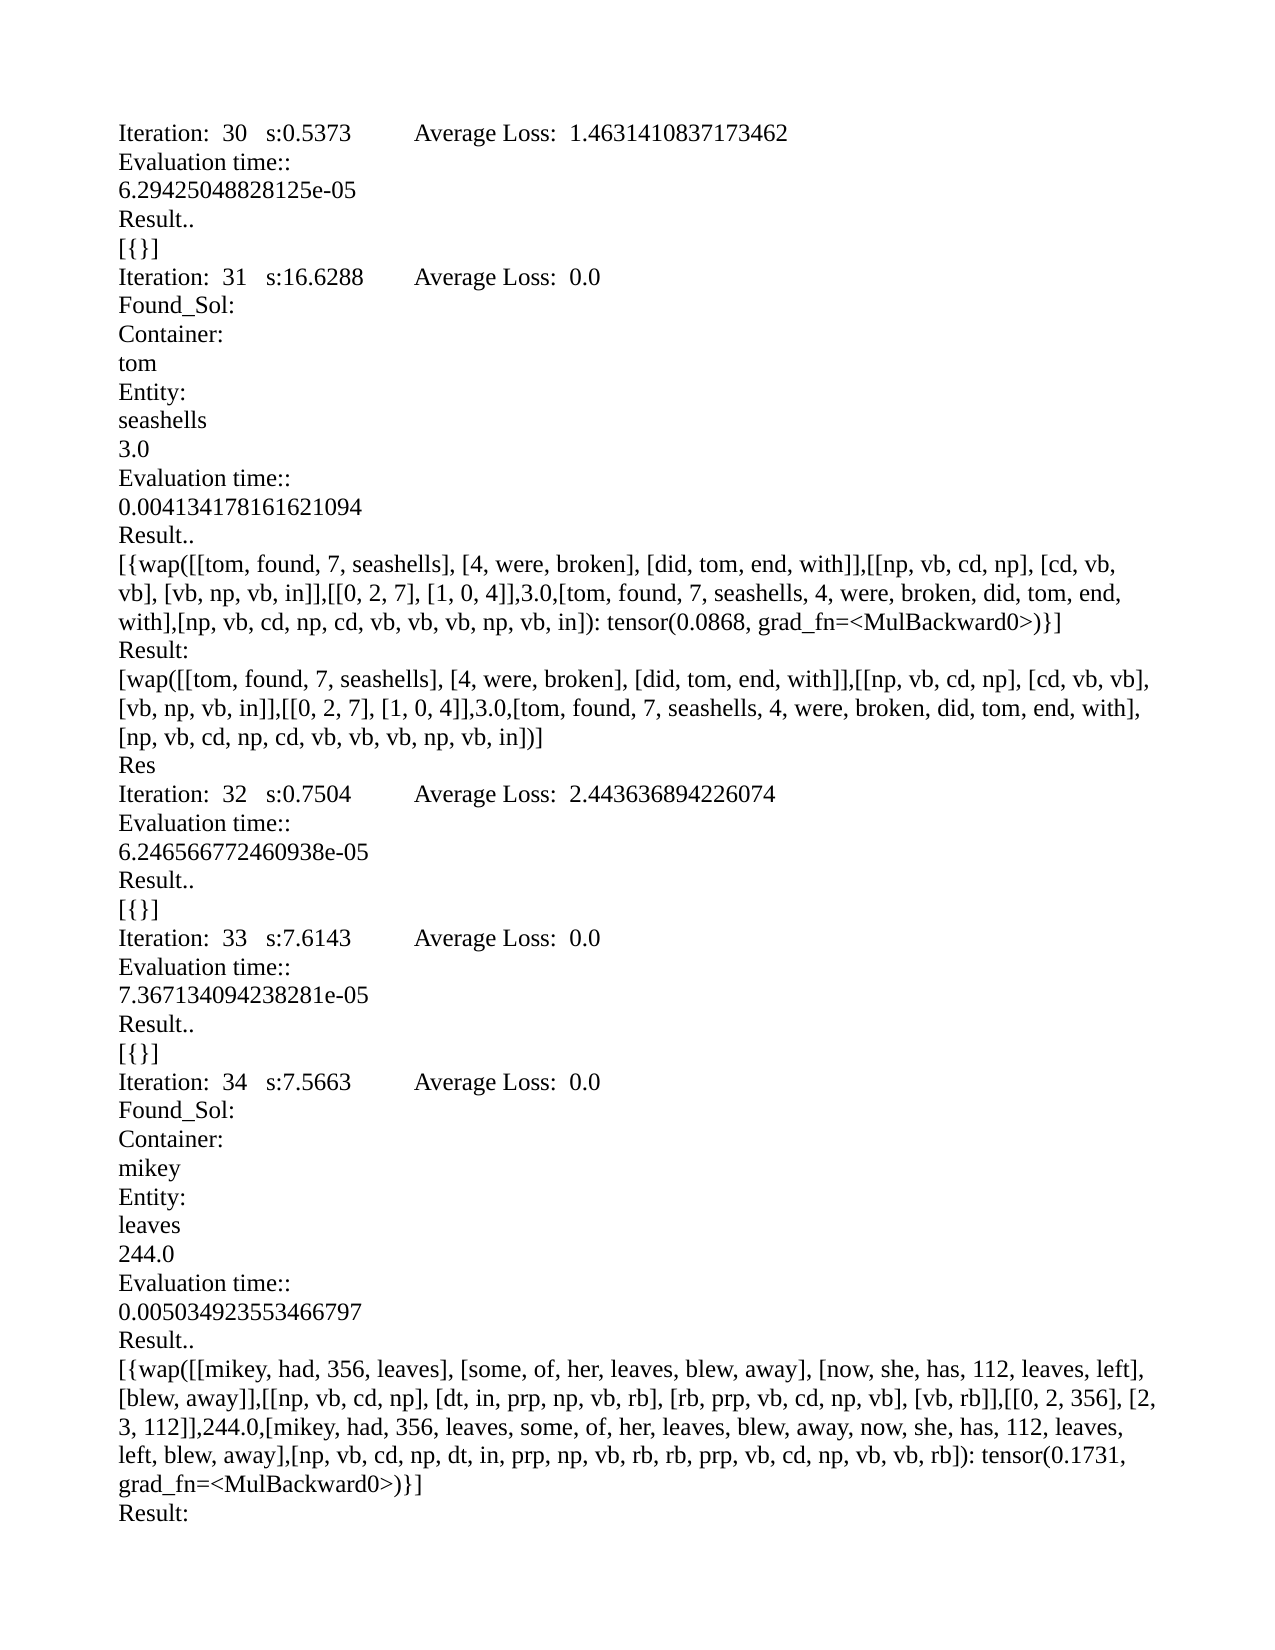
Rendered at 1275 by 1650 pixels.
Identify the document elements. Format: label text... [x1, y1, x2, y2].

text leaves [118, 1211, 1157, 1239]
text Result.. [118, 1009, 1157, 1038]
text Evaluation time:: [118, 463, 1157, 492]
text Evaluation time:: [118, 1268, 1157, 1297]
text Entity: [118, 1182, 1157, 1211]
text Res [118, 751, 1157, 779]
text [{}] [118, 1038, 1157, 1067]
text Found_Sol: [118, 1096, 1157, 1124]
text Iteration: 30 s:0.5373 Average Loss: 1.4631410837173462 [118, 118, 1157, 147]
text Iteration: 32 s:0.7504 Average Loss: 2.443636894226074 [118, 779, 1157, 808]
text Evaluation time:: [118, 808, 1157, 837]
text 3.0 [118, 434, 1157, 463]
text [{}] [118, 233, 1157, 262]
text 244.0 [118, 1239, 1157, 1268]
text 6.246566772460938e-05 [118, 837, 1157, 866]
text Entity: [118, 377, 1157, 406]
text Result.. [118, 866, 1157, 894]
text [{wap([[mikey, had, 356, leaves], [some, of, her, leaves, blew, away], [now, she, has, 112, leaves, left], [blew, away]],[[np, vb, cd, np], [dt, in, prp, np, vb, rb], [rb, prp, vb, cd, np, vb], [vb, rb]],[[0, 2, 356], [2, 3, 112]],244.0,[mikey, had, 356, leaves, some, of, her, leaves, blew, away, now, she, has, 112, leaves, left, blew, away],[np, vb, cd, np, dt, in, prp, np, vb, rb, rb, prp, vb, cd, np, vb, vb, rb]): tensor(0.1731, grad_fn=<MulBackward0>)}] [118, 1354, 1157, 1498]
text tom [118, 348, 1157, 377]
text Container: [118, 1124, 1157, 1153]
text Evaluation time:: [118, 147, 1157, 176]
text 0.005034923553466797 [118, 1297, 1157, 1326]
text Iteration: 33 s:7.6143 Average Loss: 0.0 [118, 923, 1157, 952]
text [wap([[tom, found, 7, seashells], [4, were, broken], [did, tom, end, with]],[[np, vb, cd, np], [cd, vb, vb], [vb, np, vb, in]],[[0, 2, 7], [1, 0, 4]],3.0,[tom, found, 7, seashells, 4, were, broken, did, tom, end, with],[np, vb, cd, np, cd, vb, vb, vb, np, vb, in])] [118, 664, 1157, 751]
text 7.367134094238281e-05 [118, 981, 1157, 1009]
text [{}] [118, 894, 1157, 923]
text Result.. [118, 1326, 1157, 1354]
text [{wap([[tom, found, 7, seashells], [4, were, broken], [did, tom, end, with]],[[np, vb, cd, np], [cd, vb, vb], [vb, np, vb, in]],[[0, 2, 7], [1, 0, 4]],3.0,[tom, found, 7, seashells, 4, were, broken, did, tom, end, with],[np, vb, cd, np, cd, vb, vb, vb, np, vb, in]): tensor(0.0868, grad_fn=<MulBackward0>)}] [118, 549, 1157, 636]
text Result: [118, 636, 1157, 664]
text 6.29425048828125e-05 [118, 176, 1157, 204]
text Container: [118, 319, 1157, 348]
text 0.004134178161621094 [118, 492, 1157, 521]
text Iteration: 31 s:16.6288 Average Loss: 0.0 [118, 262, 1157, 291]
text seashells [118, 406, 1157, 434]
text mikey [118, 1153, 1157, 1182]
text Found_Sol: [118, 291, 1157, 319]
text Iteration: 34 s:7.5663 Average Loss: 0.0 [118, 1067, 1157, 1096]
text Result.. [118, 204, 1157, 233]
text Result.. [118, 521, 1157, 549]
text Evaluation time:: [118, 952, 1157, 981]
text Result: [118, 1498, 1157, 1527]
